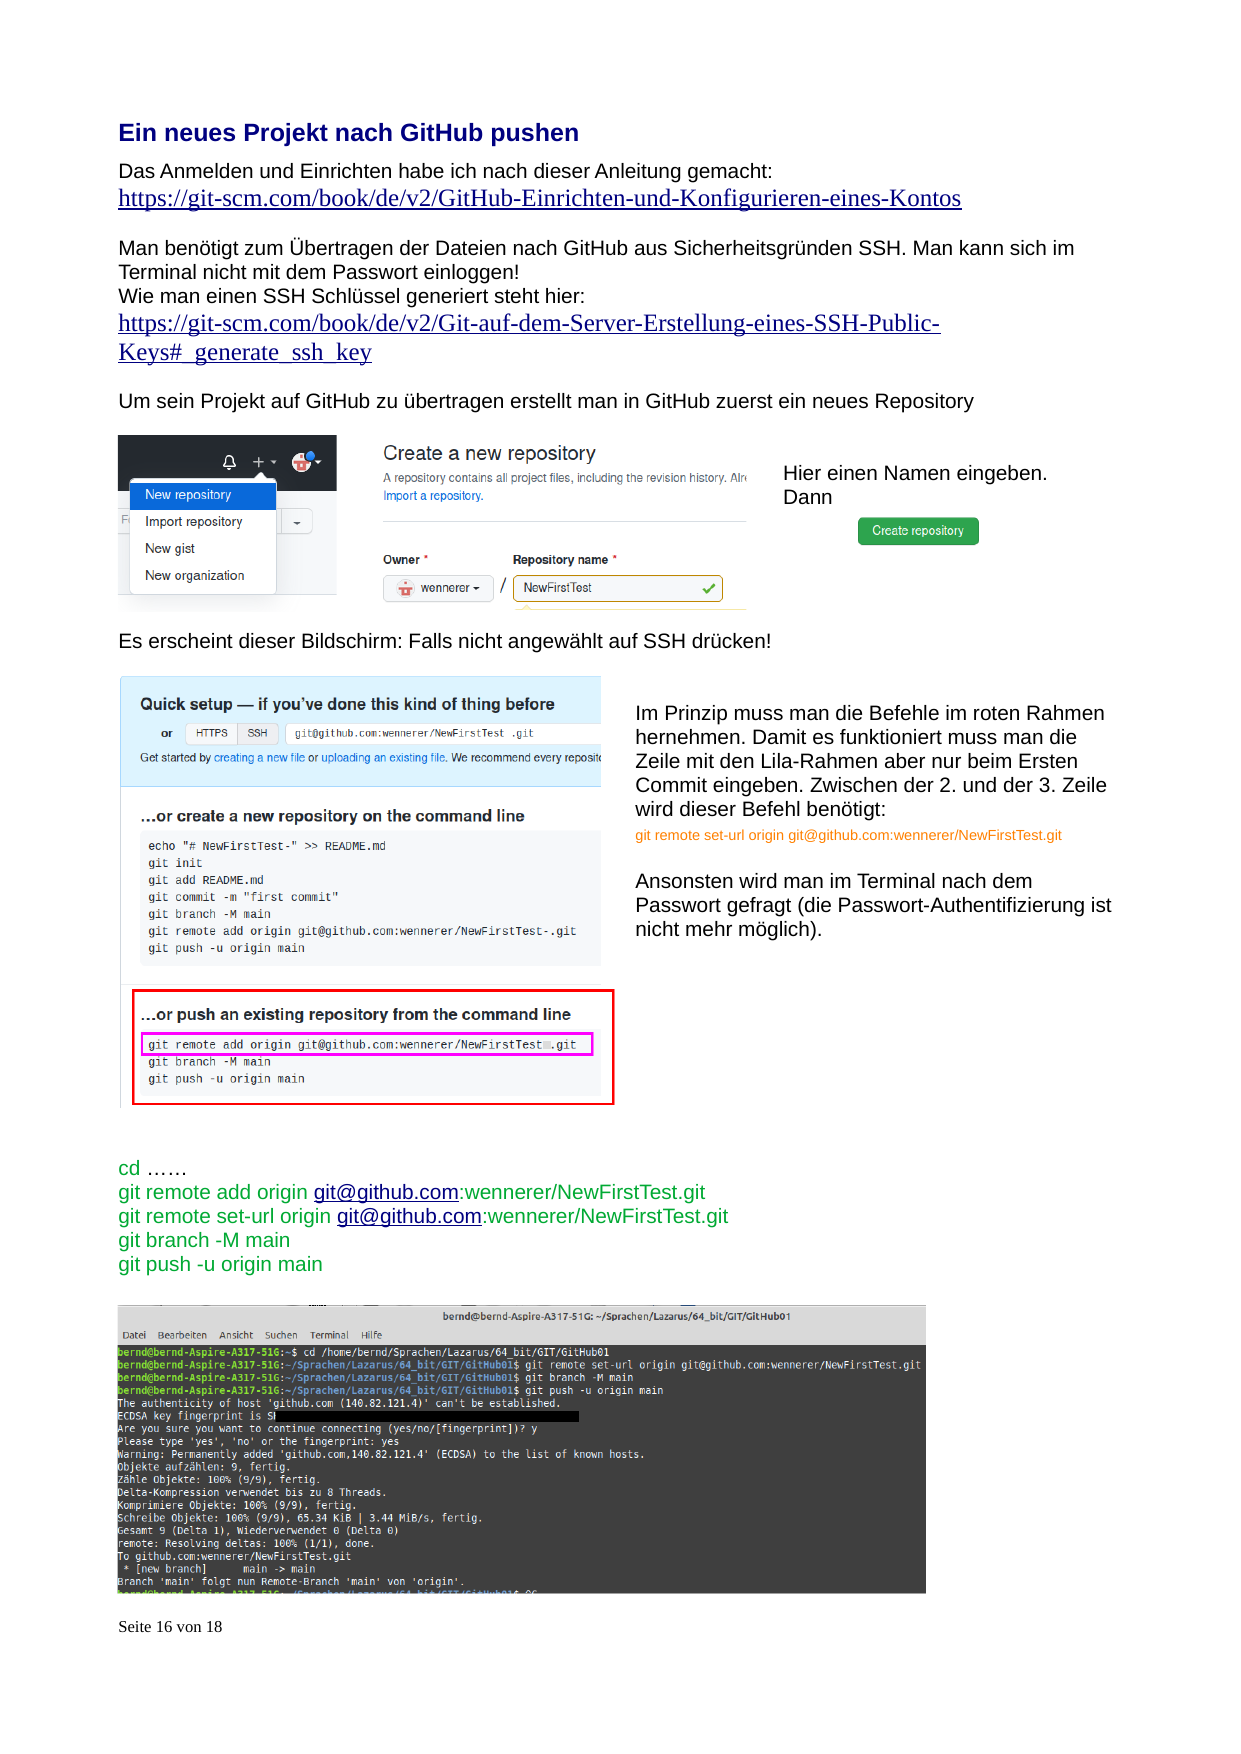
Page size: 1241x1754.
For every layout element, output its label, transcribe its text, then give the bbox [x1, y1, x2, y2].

text Das Anmelden und Einrichten habe ich nach dieser Anleitung gemacht: [118, 159, 1122, 183]
text [337, 485, 370, 509]
text Man benötigt zum Übertragen der Dateien nach GitHub aus Sicherheitsgründen SSH. Man kann sich im Terminal nicht mit dem Passwort einloggen! [118, 236, 1122, 284]
text git push -u origin main [118, 1252, 1122, 1276]
text Es erscheint dieser Bildschirm: Falls nicht angewählt auf SSH drücken! [118, 629, 1122, 653]
text Im Prinzip muss man die Befehle im roten Rahmen hernehmen. Damit es funktioniert muss man die Zeile mit den Lila-Rahmen aber nur beim Ersten Commit eingeben. Zwischen der 2. und der 3. Zeile wird dieser Befehl benötigt: [623, 701, 1122, 821]
text git remote add origin git@github.com:wennerer/NewFirstTest.git [118, 1180, 1122, 1204]
text https://git-scm.com/book/de/v2/GitHub-Einrichten-und-Konfigurieren-eines-Kontos [118, 183, 1122, 212]
text git remote set-url origin git@github.com:wennerer/NewFirstTest.git [118, 1204, 1122, 1228]
text Hier einen Namen eingeben. [747, 461, 1122, 485]
text Wie man einen SSH Schlüssel generiert steht hier: [118, 284, 1122, 308]
text [337, 461, 370, 485]
picture [117, 672, 623, 1108]
picture [117, 1305, 927, 1594]
text git remote set-url origin git@github.com:wennerer/NewFirstTest.git [623, 821, 1122, 844]
text Um sein Projekt auf GitHub zu übertragen erstellt man in GitHub zuerst ein neues Repository [118, 389, 1122, 413]
text Ansonsten wird man im Terminal nach dem Passwort gefragt (die Passwort-Authentifizierung ist nicht mehr möglich). [623, 868, 1122, 940]
picture [370, 437, 747, 610]
picture [849, 511, 993, 556]
text https://git-scm.com/book/de/v2/Git-auf-dem-Server-Erstellung-eines-SSH-Public-Keys#_generate_ssh_key [118, 308, 1122, 365]
text git branch -M main [118, 1228, 1122, 1252]
text Dann [747, 485, 1122, 509]
text cd …… [118, 1156, 1122, 1180]
picture [117, 435, 337, 612]
subtitle Ein neues Projekt nach GitHub pushen [118, 118, 1122, 147]
